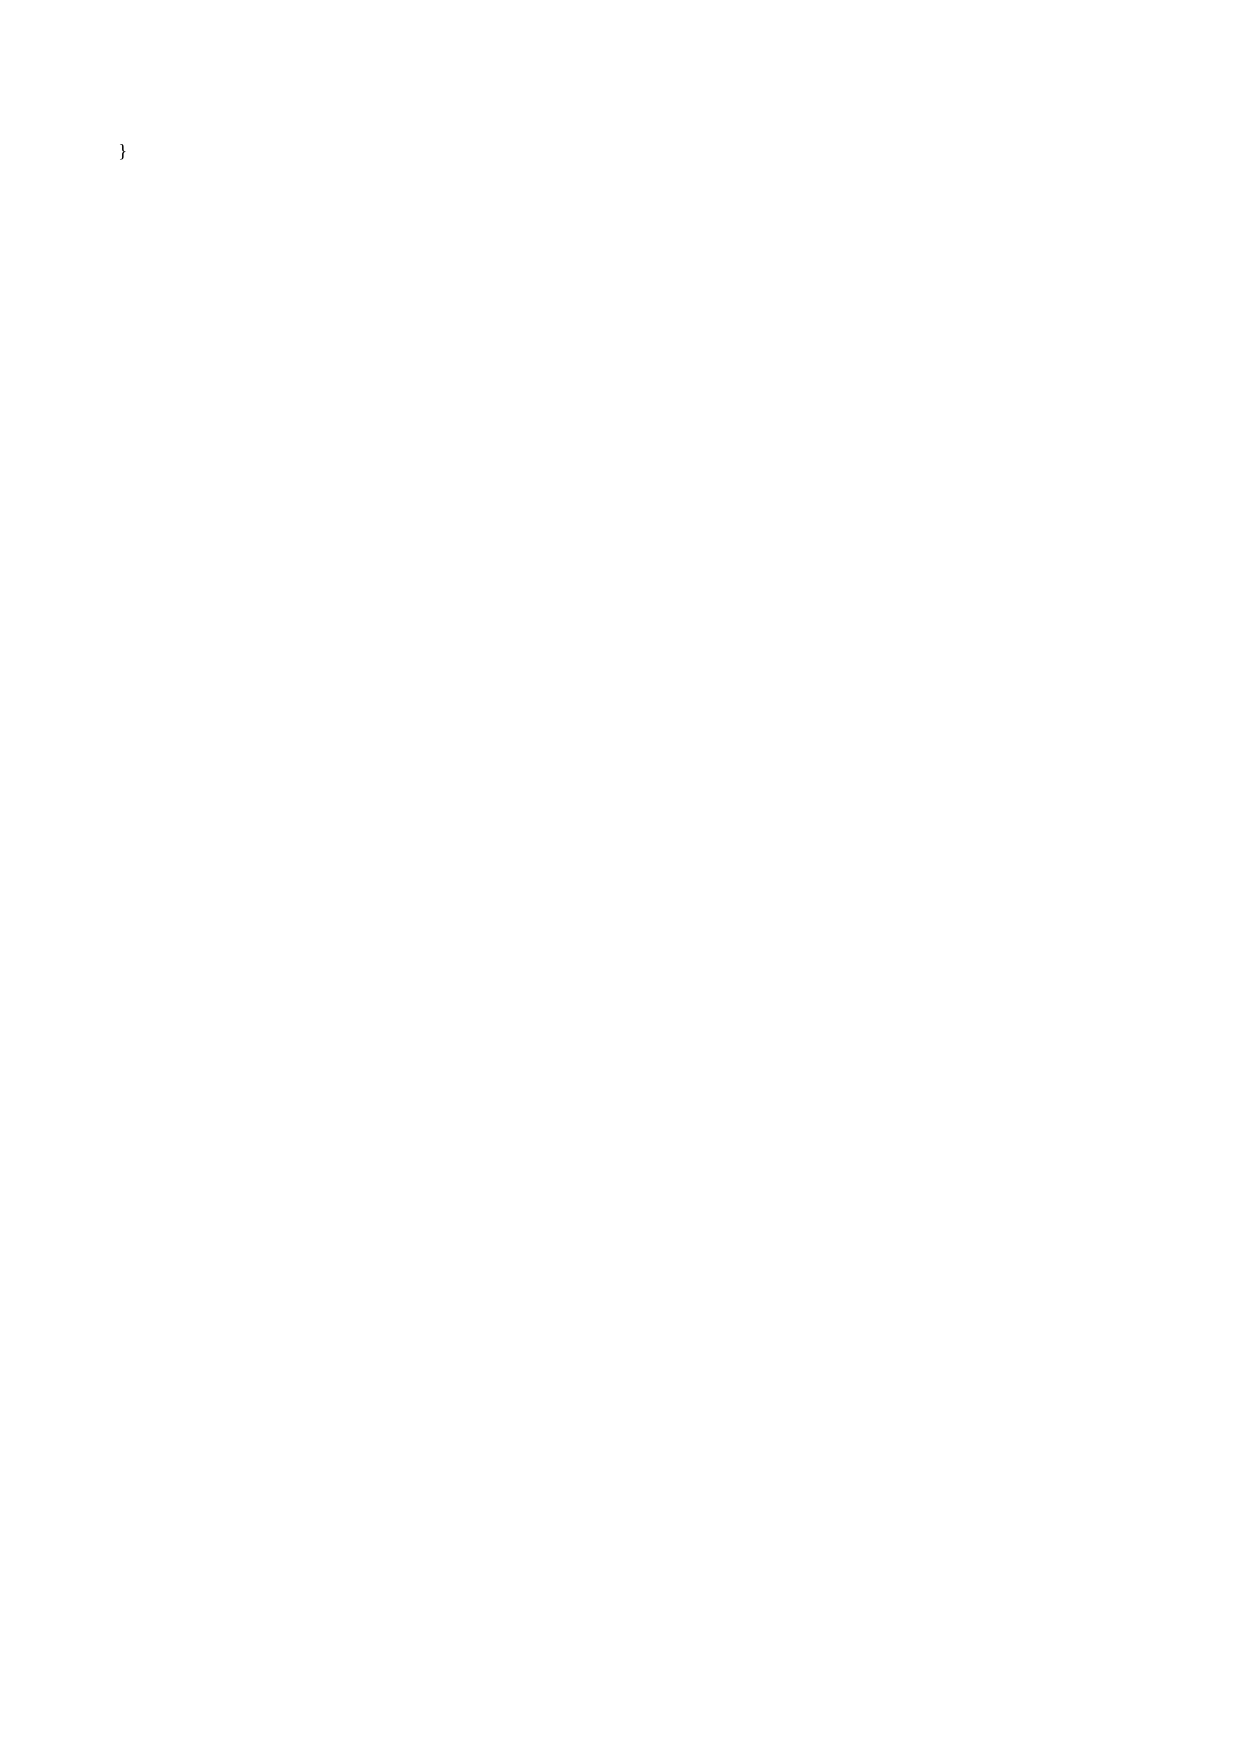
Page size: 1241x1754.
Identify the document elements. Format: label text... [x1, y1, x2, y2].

text } [118, 140, 1122, 161]
